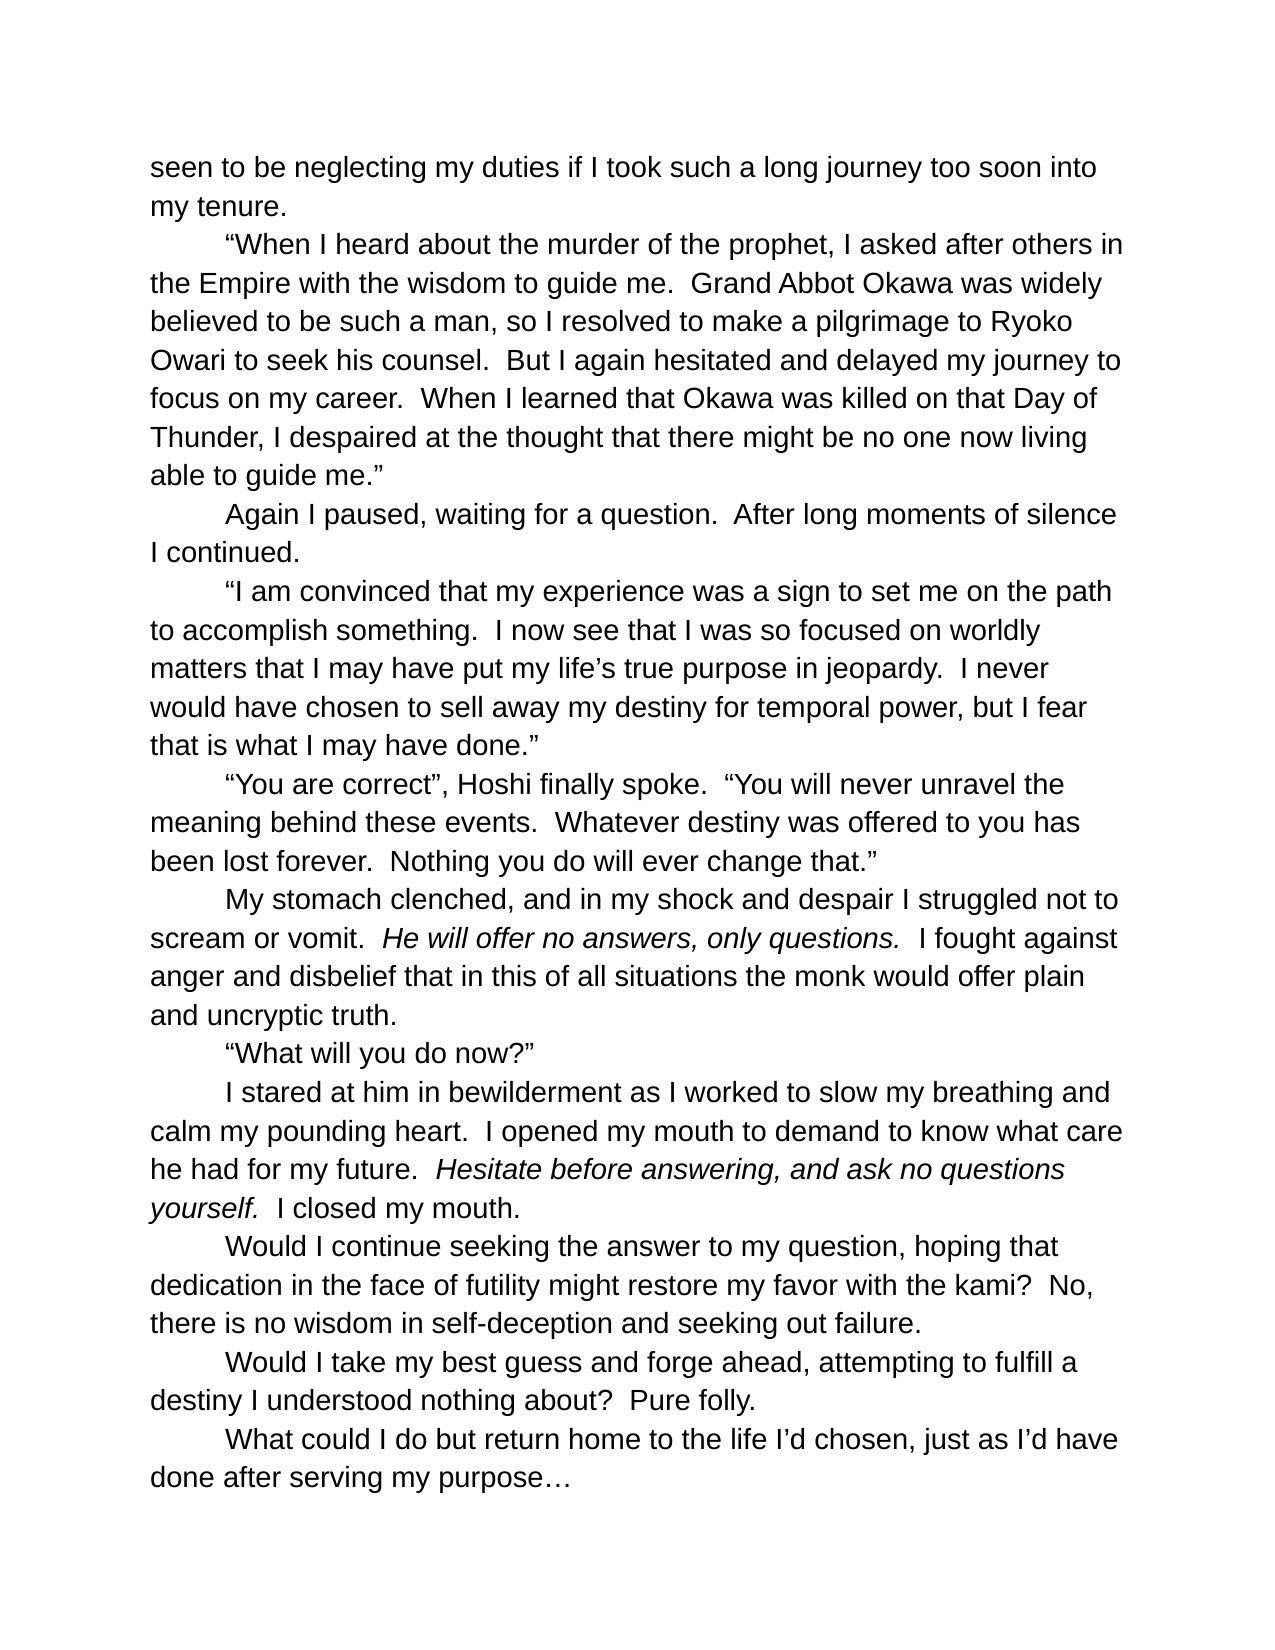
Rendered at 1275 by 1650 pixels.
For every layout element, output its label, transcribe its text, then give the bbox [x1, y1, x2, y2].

text Would I continue seeking the answer to my question, hoping that dedication in the face of futility might restore my favor with the kami? No, there is no wisdom in self-deception and seeking out failure. [150, 1229, 1125, 1340]
text What could I do but return home to the life I’d chosen, just as I’d have done after serving my purpose… [150, 1422, 1125, 1494]
text “What will you do now?” [150, 1036, 1125, 1070]
text Again I paused, waiting for a question. After long moments of silence I continued. [150, 497, 1125, 569]
text “When I heard about the murder of the prophet, I asked after others in the Empire with the wisdom to guide me. Grand Abbot Okawa was widely believed to be such a man, so I resolved to make a pilgrimage to Ryoko Owari to seek his counsel. But I again hesitated and delayed my journey to focus on my career. When I learned that Okawa was killed on that Day of Thunder, I despaired at the thought that there might be no one now living able to guide me.” [150, 227, 1125, 492]
text seen to be neglecting my duties if I took such a long journey too soon into my tenure. [150, 150, 1125, 222]
text “I am convinced that my experience was a sign to set me on the path to accomplish something. I now see that I was so focused on worldly matters that I may have put my life’s true purpose in jeopardy. I never would have chosen to sell away my destiny for temporal power, but I fear that is what I may have done.” [150, 574, 1125, 762]
text My stomach clenched, and in my shock and despair I struggled not to scream or vomit. He will offer no answers, only questions. I fought against anger and disbelief that in this of all situations the monk would offer plain and uncryptic truth. [150, 882, 1125, 1031]
text I stared at him in bewilderment as I worked to slow my breathing and calm my pounding heart. I opened my mouth to demand to know what care he had for my future. Hesitate before answering, and ask no questions yourself. I closed my mouth. [150, 1075, 1125, 1224]
text Would I take my best guess and forge ahead, attempting to fulfill a destiny I understood nothing about? Pure folly. [150, 1345, 1125, 1417]
text “You are correct”, Hoshi finally spoke. “You will never unravel the meaning behind these events. Whatever destiny was offered to you has been lost forever. Nothing you do will ever change that.” [150, 767, 1125, 877]
